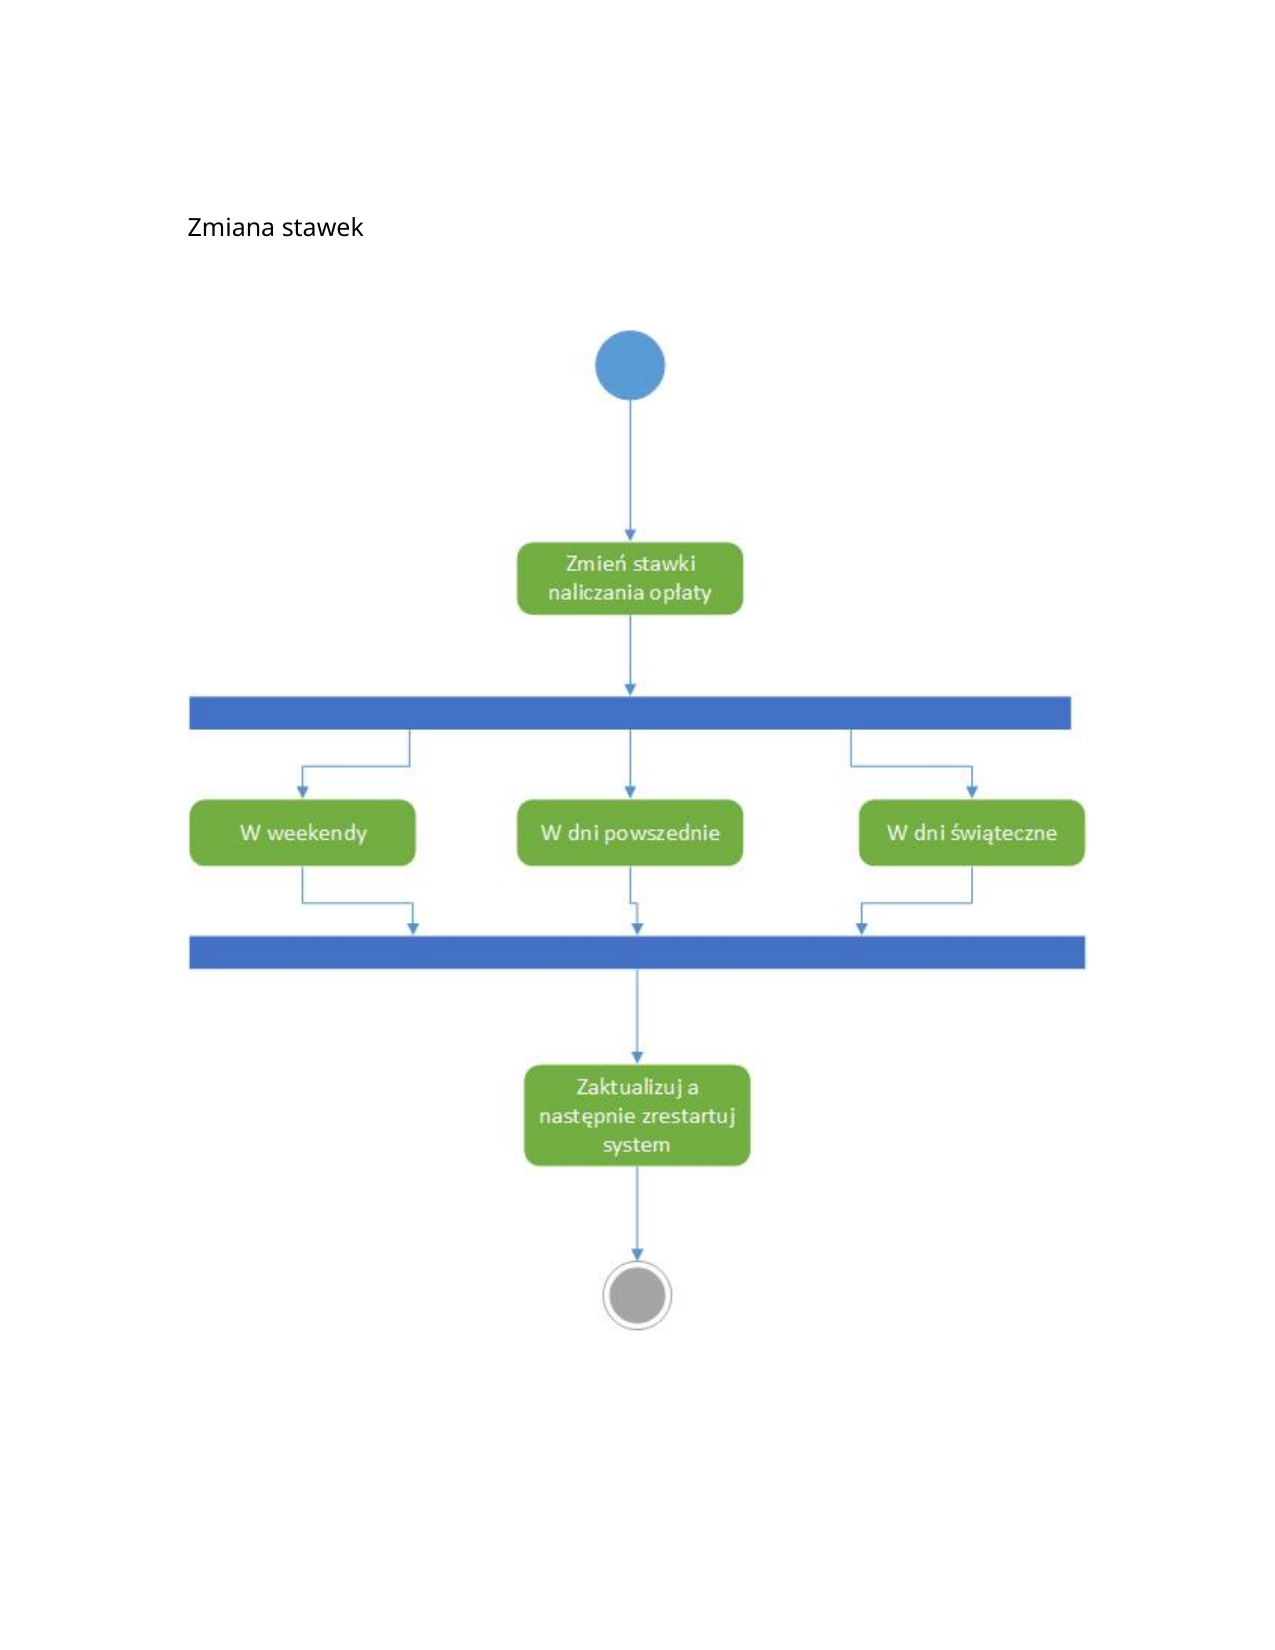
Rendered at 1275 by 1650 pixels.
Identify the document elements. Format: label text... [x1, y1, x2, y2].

picture [187, 330, 1088, 1332]
text Zmiana stawek [187, 210, 1087, 244]
